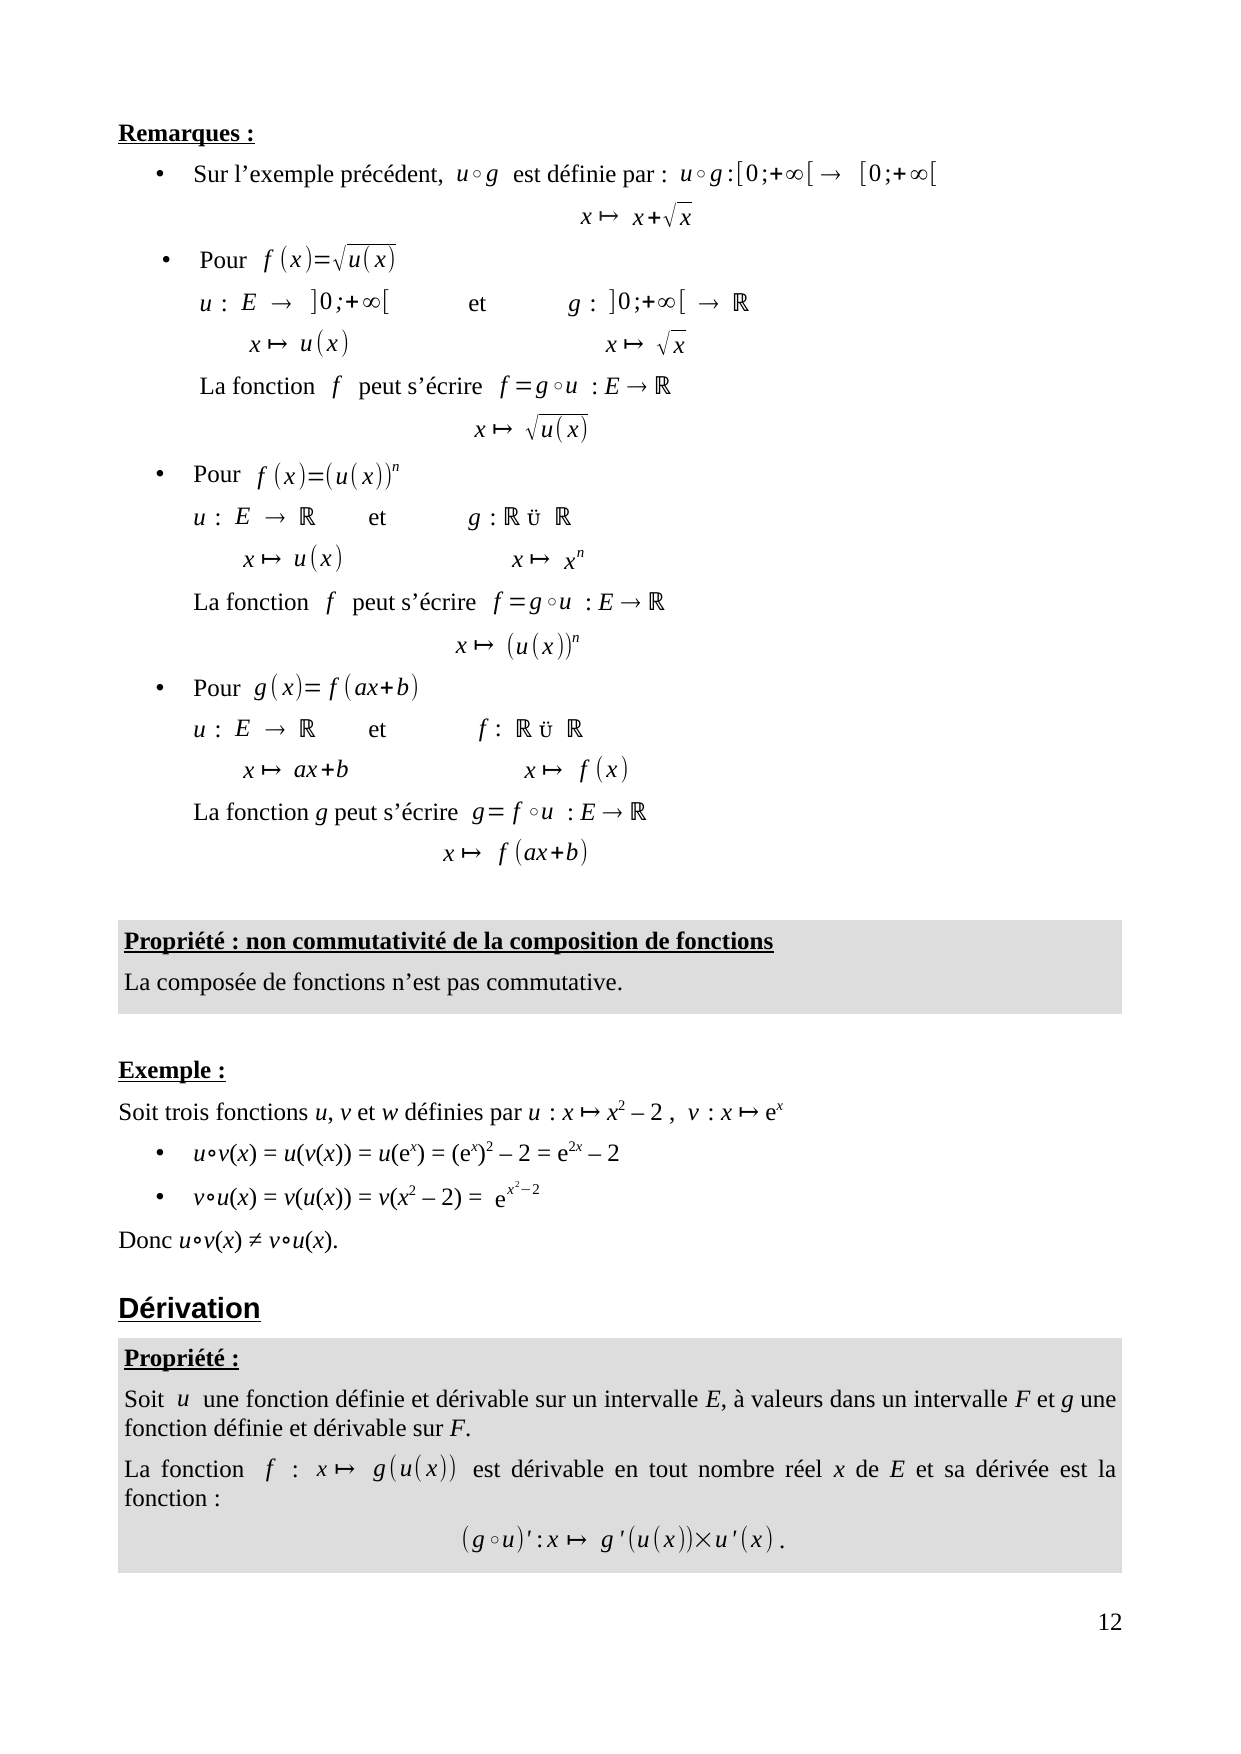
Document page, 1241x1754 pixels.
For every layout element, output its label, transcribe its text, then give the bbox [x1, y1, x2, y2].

text Remarques : [118, 118, 1122, 147]
list x ↦ [156, 838, 1122, 867]
text Exemple : [118, 1056, 1122, 1084]
list u :  ℝ et g : ℝ  ℝ [156, 502, 1122, 531]
list u :  ℝ et ℝ  ℝ [156, 714, 1122, 743]
list u :  et g :  ℝ [162, 288, 1122, 316]
list Pour [156, 673, 1122, 702]
table_header Propriété : non commutativité de la composition de fonctions La composée de fonctions n’est pas commutative. [118, 920, 1122, 1014]
list Pour [162, 243, 1122, 275]
list La fonction peut s’écrire : E  ℝ [162, 371, 1122, 400]
list Pour [156, 457, 1122, 489]
list x ↦ x ↦ [156, 755, 1122, 784]
list v∘u(x) = v(u(x)) = v(x2 – 2) = [156, 1179, 1122, 1213]
list x ↦ x ↦ [156, 543, 1122, 574]
list x ↦ [162, 201, 1122, 230]
text x ↦ [118, 412, 1122, 445]
list La fonction g peut s’écrire : E  ℝ [156, 797, 1122, 825]
list x ↦ [156, 628, 1122, 660]
list La fonction peut s’écrire : E  ℝ [156, 587, 1122, 616]
text Donc u∘v(x) ≠ v∘u(x). [118, 1225, 1122, 1254]
list Sur l’exemple précédent, est définie par :  [156, 159, 1122, 188]
subtitle Dérivation [118, 1291, 1122, 1325]
list u∘v(x) = u(v(x)) = u(ex) = (ex)2 – 2 = e2x – 2 [156, 1138, 1122, 1167]
list x ↦ x ↦ [162, 329, 1122, 359]
table_header Propriété : Soit une fonction définie et dérivable sur un intervalle E, à valeurs dans un intervalle F et g une fonction définie et dérivable sur F. La fonction : ↦ est dérivable en tout nombre réel x de E et sa dérivée est la fonction : ↦ . [118, 1338, 1122, 1573]
text Soit trois fonctions u, v et w définies par u : x ↦ x2 – 2 , v : x ↦ ex [118, 1097, 1122, 1126]
